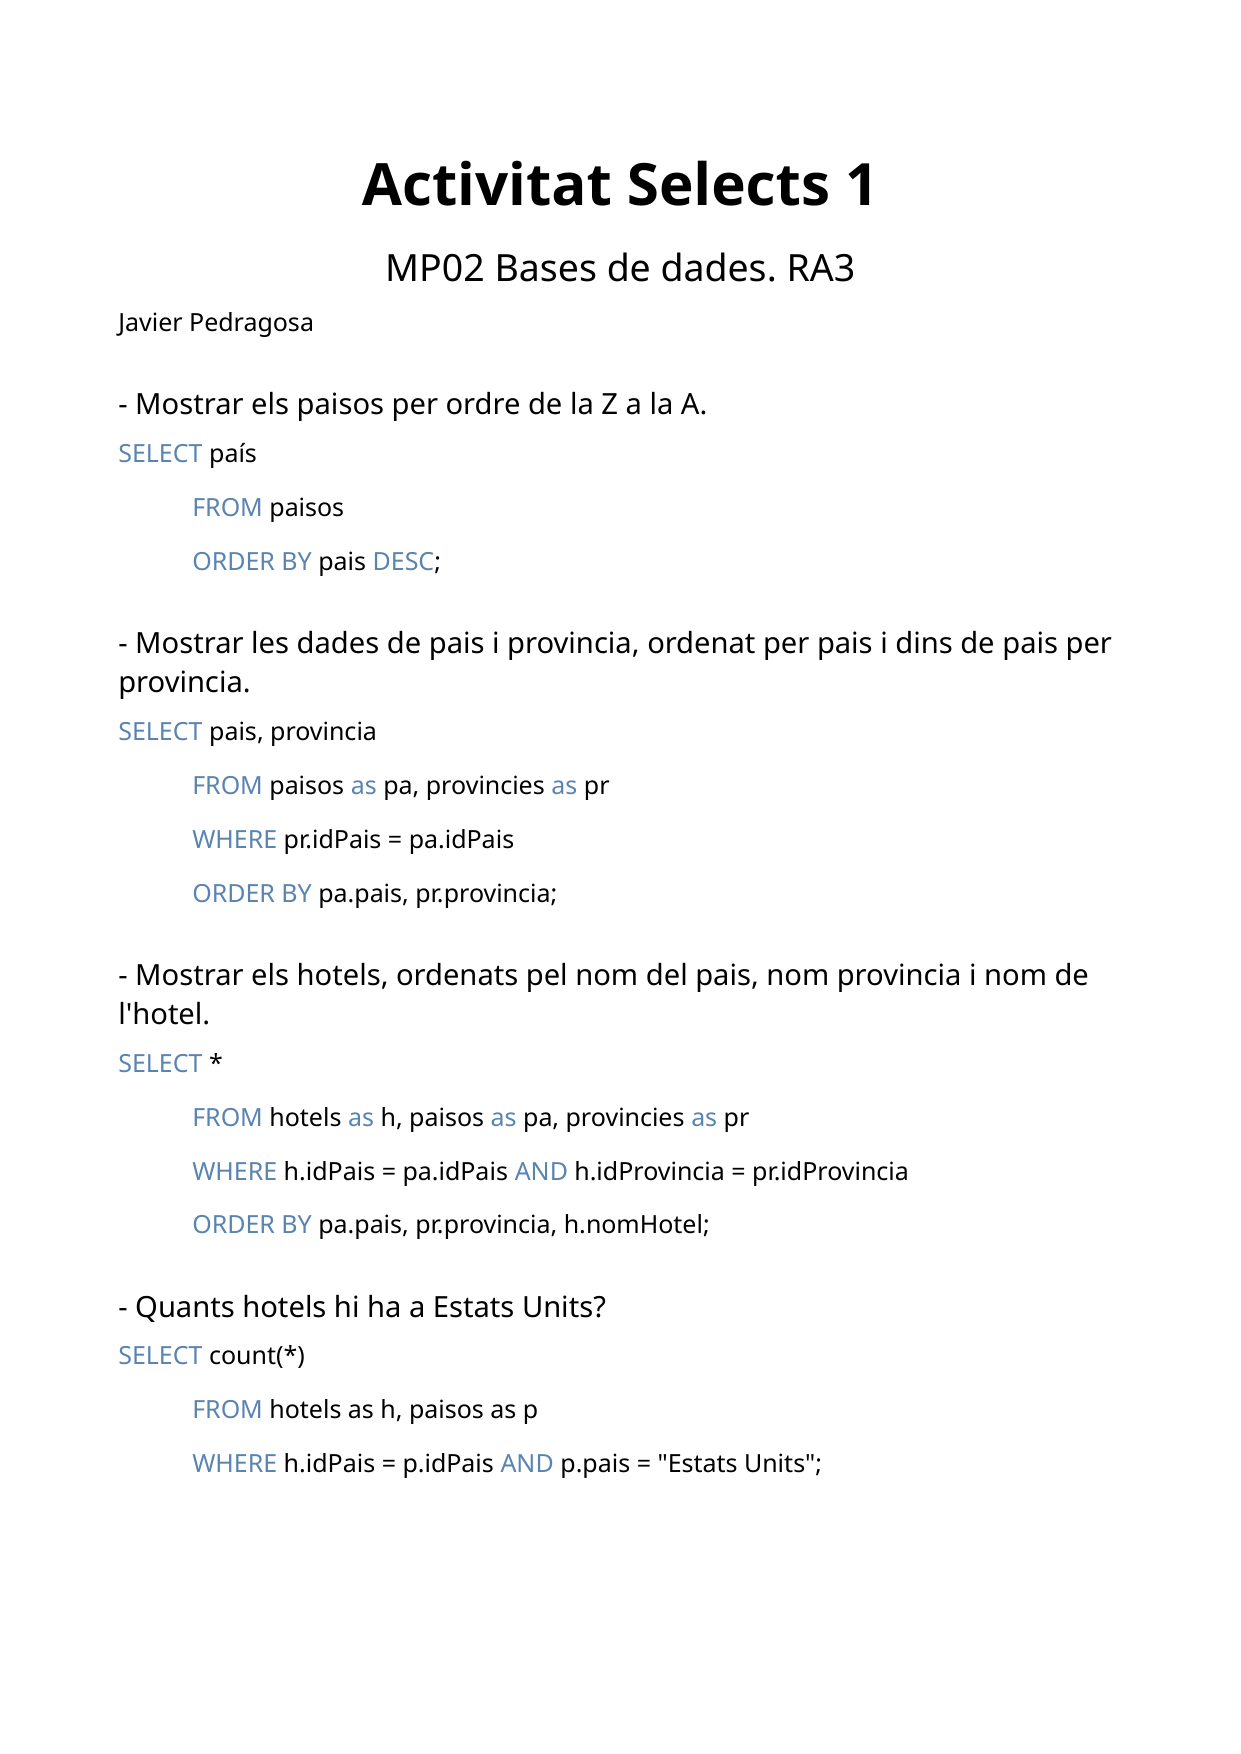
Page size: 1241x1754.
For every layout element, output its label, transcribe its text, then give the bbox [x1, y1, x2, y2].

text FROM paisos [118, 489, 1122, 524]
text ORDER BY pa.pais, pr.provincia; [118, 875, 1122, 909]
text ORDER BY pais DESC; [118, 543, 1122, 577]
text ORDER BY pa.pais, pr.provincia, h.nomHotel; [118, 1207, 1122, 1241]
subtitle - Mostrar les dades de pais i provincia, ordenat per pais i dins de pais per provincia. [118, 622, 1122, 701]
text WHERE h.idPais = p.idPais AND p.pais = "Estats Units"; [118, 1446, 1122, 1479]
subtitle MP02 Bases de dades. RA3 [118, 241, 1122, 292]
text FROM paisos as pa, provincies as pr [118, 768, 1122, 802]
text SELECT pais, provincia [118, 714, 1122, 748]
subtitle - Mostrar els hotels, ordenats pel nom del pais, nom provincia i nom de l'hotel. [118, 954, 1122, 1033]
text SELECT count(*) [118, 1338, 1122, 1372]
text WHERE h.idPais = pa.idPais AND h.idProvincia = pr.idProvincia [118, 1153, 1122, 1187]
text FROM hotels as h, paisos as pa, provincies as pr [118, 1099, 1122, 1134]
title Activitat Selects 1 [118, 143, 1122, 223]
text FROM hotels as h, paisos as p [118, 1392, 1122, 1426]
subtitle - Quants hotels hi ha a Estats Units? [118, 1286, 1122, 1326]
text WHERE pr.idPais = pa.idPais [118, 821, 1122, 856]
text SELECT país [118, 436, 1122, 470]
text SELECT * [118, 1046, 1122, 1080]
text Javier Pedragosa [118, 305, 1122, 339]
subtitle - Mostrar els paisos per ordre de la Z a la A. [118, 384, 1122, 423]
